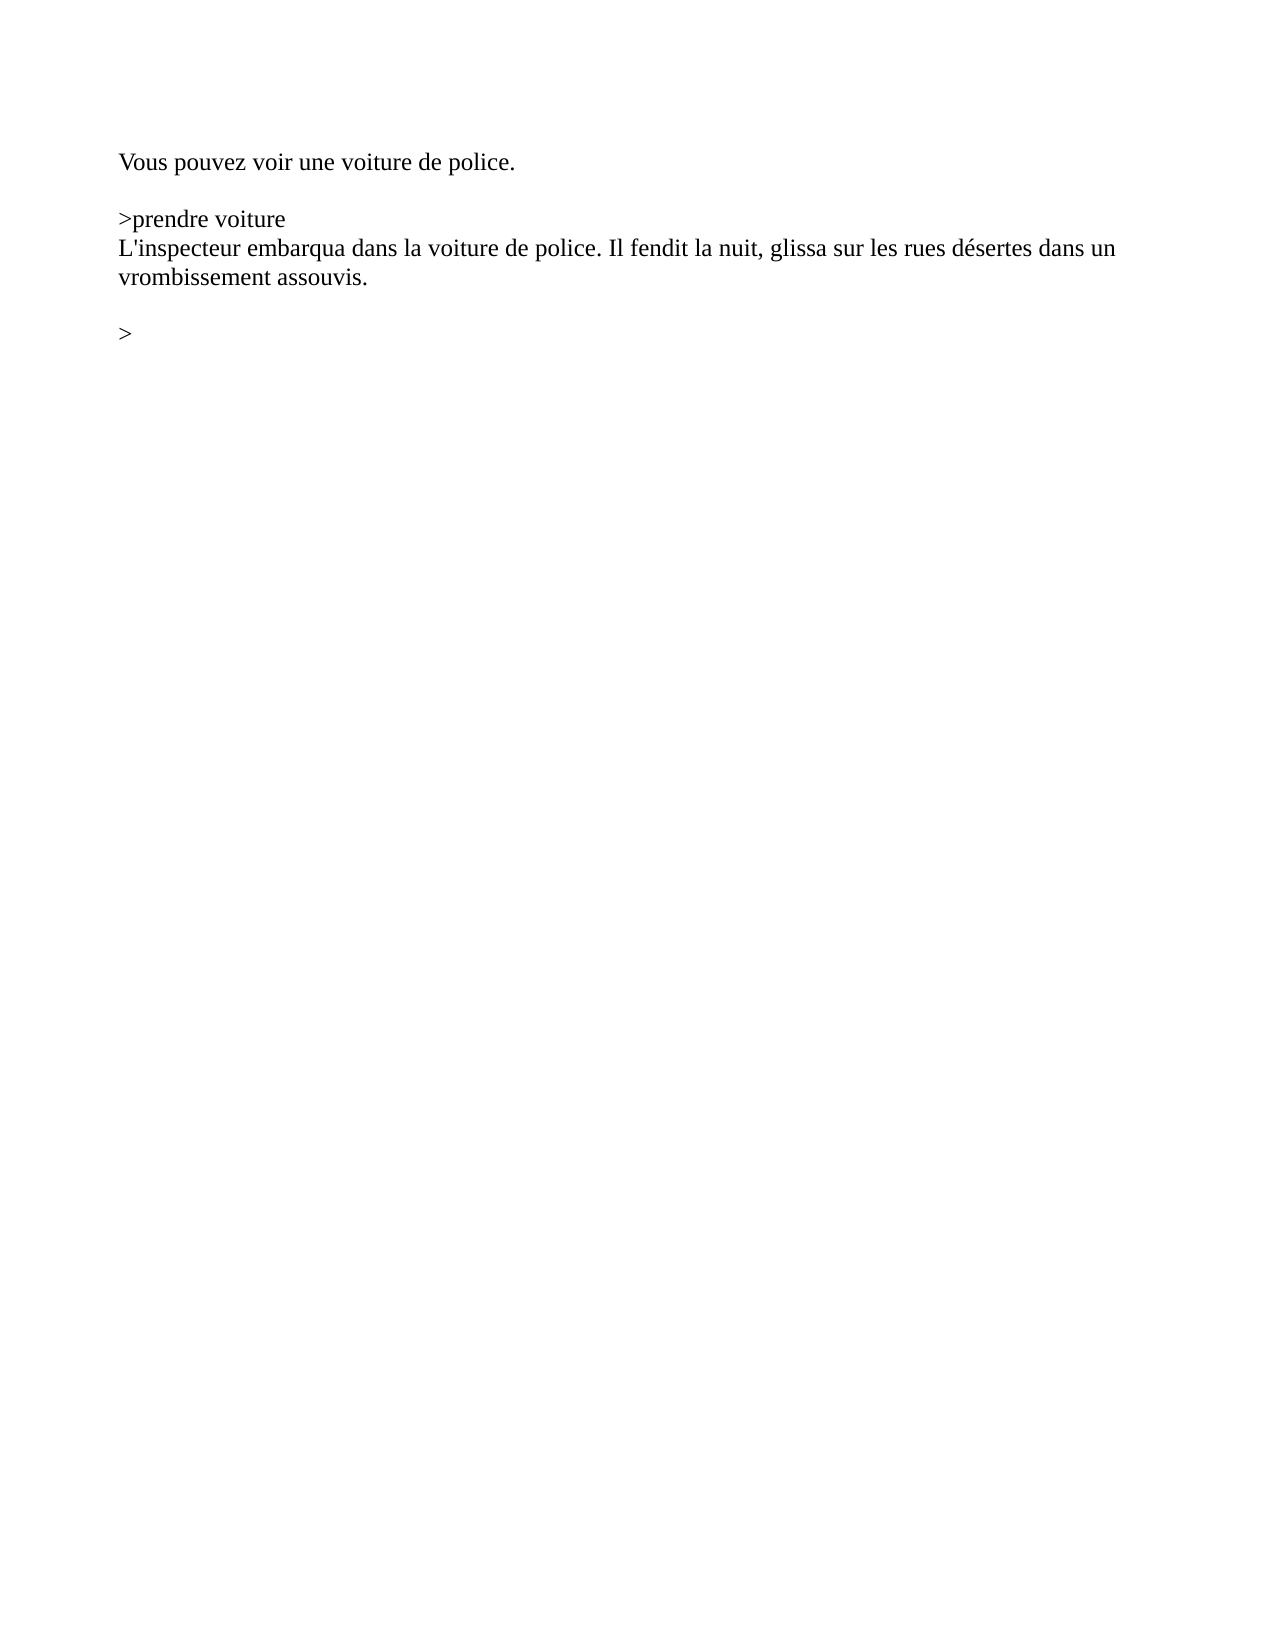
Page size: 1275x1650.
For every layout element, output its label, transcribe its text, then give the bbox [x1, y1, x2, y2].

text >prendre voiture [118, 204, 1157, 233]
text > [118, 319, 1157, 348]
text Vous pouvez voir une voiture de police. [118, 147, 1157, 176]
text L'inspecteur embarqua dans la voiture de police. Il fendit la nuit, glissa sur les rues désertes dans un vrombissement assouvis. [118, 233, 1157, 291]
